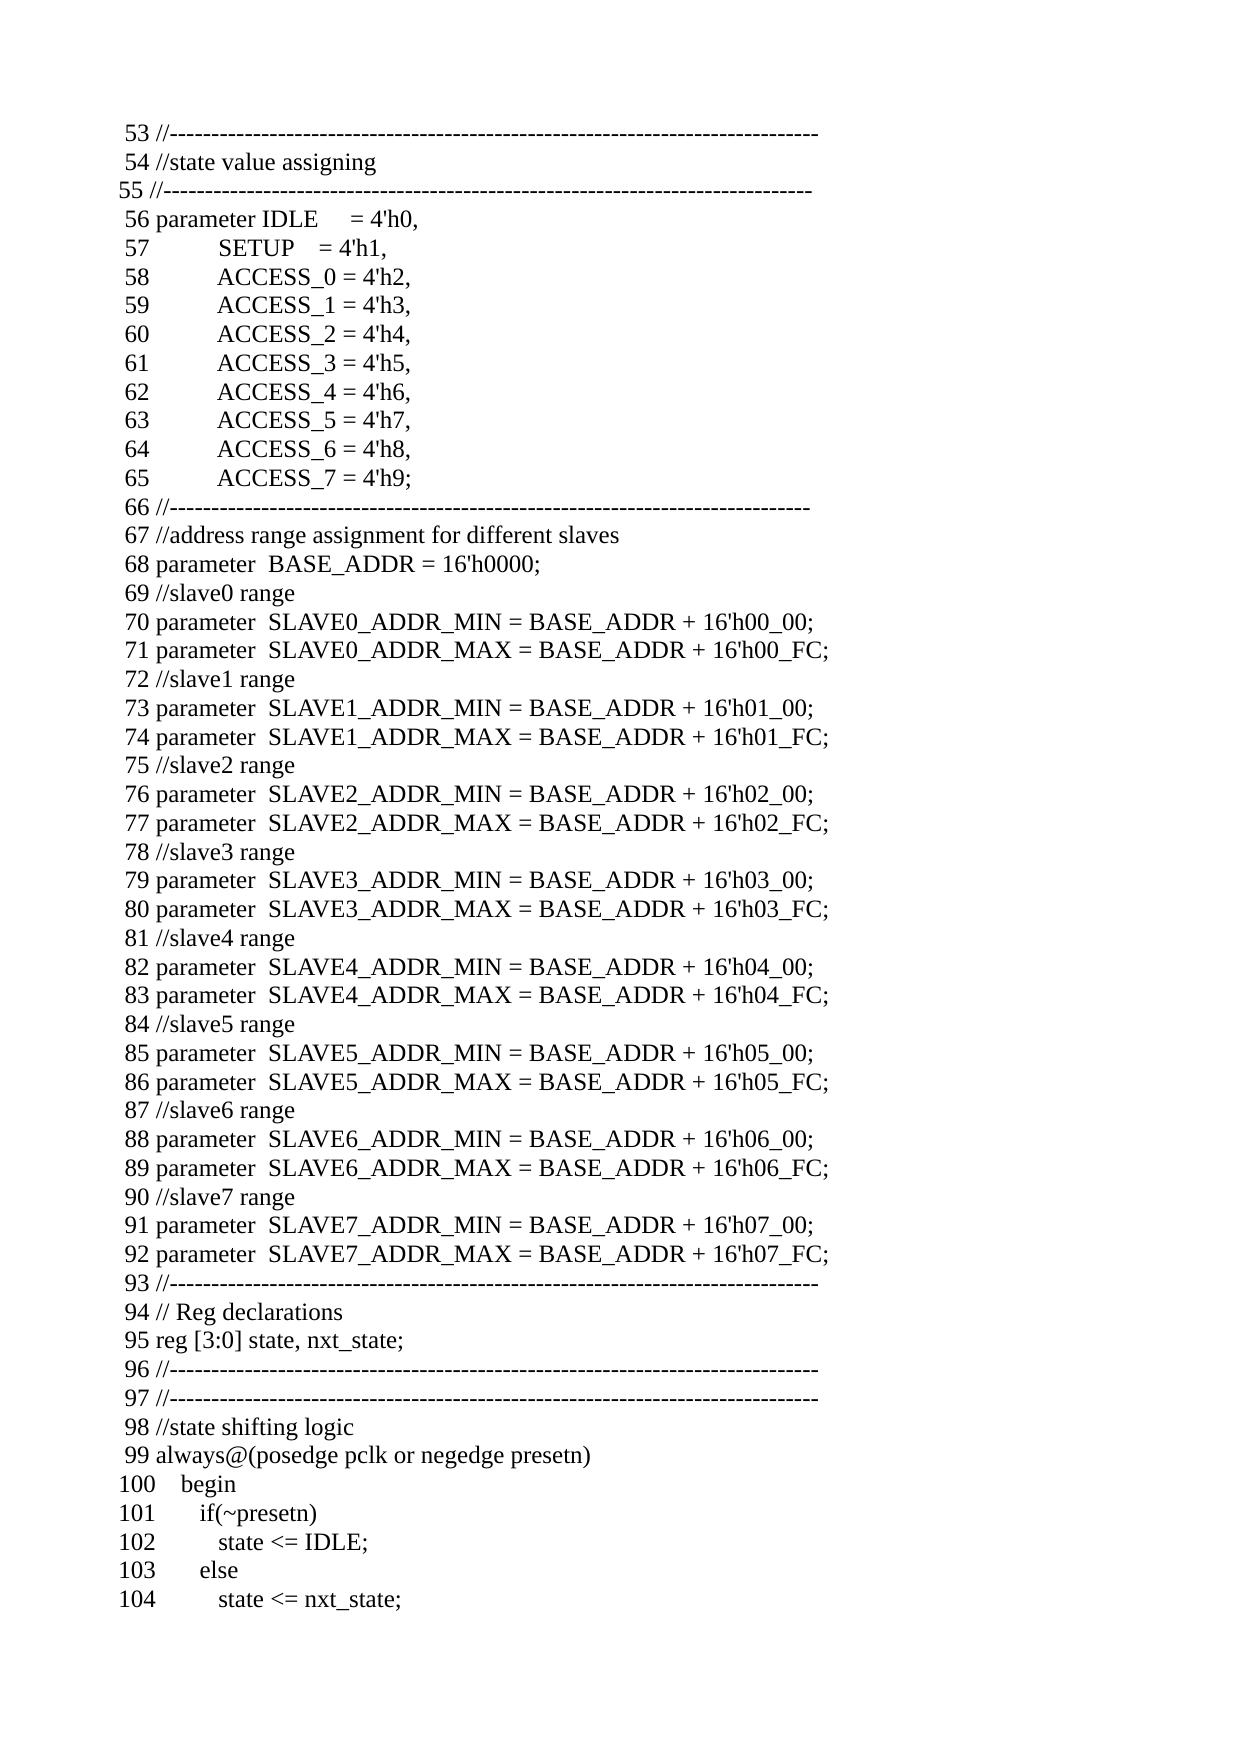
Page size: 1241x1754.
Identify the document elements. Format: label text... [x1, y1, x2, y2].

text 72 //slave1 range [118, 664, 1122, 693]
text 58 ACCESS_0 = 4'h2, [118, 262, 1122, 291]
text 76 parameter SLAVE2_ADDR_MIN = BASE_ADDR + 16'h02_00; [118, 779, 1122, 808]
text 103 else [118, 1556, 1122, 1584]
text 71 parameter SLAVE0_ADDR_MAX = BASE_ADDR + 16'h00_FC; [118, 636, 1122, 664]
text 97 //------------------------------------------------------------------------------ [118, 1383, 1122, 1412]
text 68 parameter BASE_ADDR = 16'h0000; [118, 549, 1122, 578]
text 59 ACCESS_1 = 4'h3, [118, 291, 1122, 319]
text 75 //slave2 range [118, 751, 1122, 779]
text 63 ACCESS_5 = 4'h7, [118, 406, 1122, 434]
text 99 always@(posedge pclk or negedge presetn) [118, 1441, 1122, 1469]
text 64 ACCESS_6 = 4'h8, [118, 434, 1122, 463]
text 96 //------------------------------------------------------------------------------ [118, 1354, 1122, 1383]
text 69 //slave0 range [118, 578, 1122, 607]
text 66 //----------------------------------------------------------------------------- [118, 492, 1122, 521]
text 77 parameter SLAVE2_ADDR_MAX = BASE_ADDR + 16'h02_FC; [118, 808, 1122, 837]
text 55 //------------------------------------------------------------------------------ [118, 176, 1122, 204]
text 53 //------------------------------------------------------------------------------ [118, 118, 1122, 147]
text 79 parameter SLAVE3_ADDR_MIN = BASE_ADDR + 16'h03_00; [118, 866, 1122, 894]
text 102 state <= IDLE; [118, 1527, 1122, 1556]
text 74 parameter SLAVE1_ADDR_MAX = BASE_ADDR + 16'h01_FC; [118, 722, 1122, 751]
text 94 // Reg declarations [118, 1297, 1122, 1326]
text 89 parameter SLAVE6_ADDR_MAX = BASE_ADDR + 16'h06_FC; [118, 1153, 1122, 1182]
text 87 //slave6 range [118, 1096, 1122, 1124]
text 56 parameter IDLE = 4'h0, [118, 204, 1122, 233]
text 104 state <= nxt_state; [118, 1584, 1122, 1613]
text 85 parameter SLAVE5_ADDR_MIN = BASE_ADDR + 16'h05_00; [118, 1038, 1122, 1067]
text 100 begin [118, 1469, 1122, 1498]
text 61 ACCESS_3 = 4'h5, [118, 348, 1122, 377]
text 80 parameter SLAVE3_ADDR_MAX = BASE_ADDR + 16'h03_FC; [118, 894, 1122, 923]
text 90 //slave7 range [118, 1182, 1122, 1211]
text 83 parameter SLAVE4_ADDR_MAX = BASE_ADDR + 16'h04_FC; [118, 981, 1122, 1009]
text 60 ACCESS_2 = 4'h4, [118, 319, 1122, 348]
text 88 parameter SLAVE6_ADDR_MIN = BASE_ADDR + 16'h06_00; [118, 1124, 1122, 1153]
text 62 ACCESS_4 = 4'h6, [118, 377, 1122, 406]
text 78 //slave3 range [118, 837, 1122, 866]
text 67 //address range assignment for different slaves [118, 521, 1122, 549]
text 57 SETUP = 4'h1, [118, 233, 1122, 262]
text 93 //------------------------------------------------------------------------------ [118, 1268, 1122, 1297]
text 70 parameter SLAVE0_ADDR_MIN = BASE_ADDR + 16'h00_00; [118, 607, 1122, 636]
text 82 parameter SLAVE4_ADDR_MIN = BASE_ADDR + 16'h04_00; [118, 952, 1122, 981]
text 101 if(~presetn) [118, 1498, 1122, 1527]
text 54 //state value assigning [118, 147, 1122, 176]
text 65 ACCESS_7 = 4'h9; [118, 463, 1122, 492]
text 95 reg [3:0] state, nxt_state; [118, 1326, 1122, 1354]
text 73 parameter SLAVE1_ADDR_MIN = BASE_ADDR + 16'h01_00; [118, 693, 1122, 722]
text 81 //slave4 range [118, 923, 1122, 952]
text 86 parameter SLAVE5_ADDR_MAX = BASE_ADDR + 16'h05_FC; [118, 1067, 1122, 1096]
text 92 parameter SLAVE7_ADDR_MAX = BASE_ADDR + 16'h07_FC; [118, 1239, 1122, 1268]
text 84 //slave5 range [118, 1009, 1122, 1038]
text 91 parameter SLAVE7_ADDR_MIN = BASE_ADDR + 16'h07_00; [118, 1211, 1122, 1239]
text 98 //state shifting logic [118, 1412, 1122, 1441]
